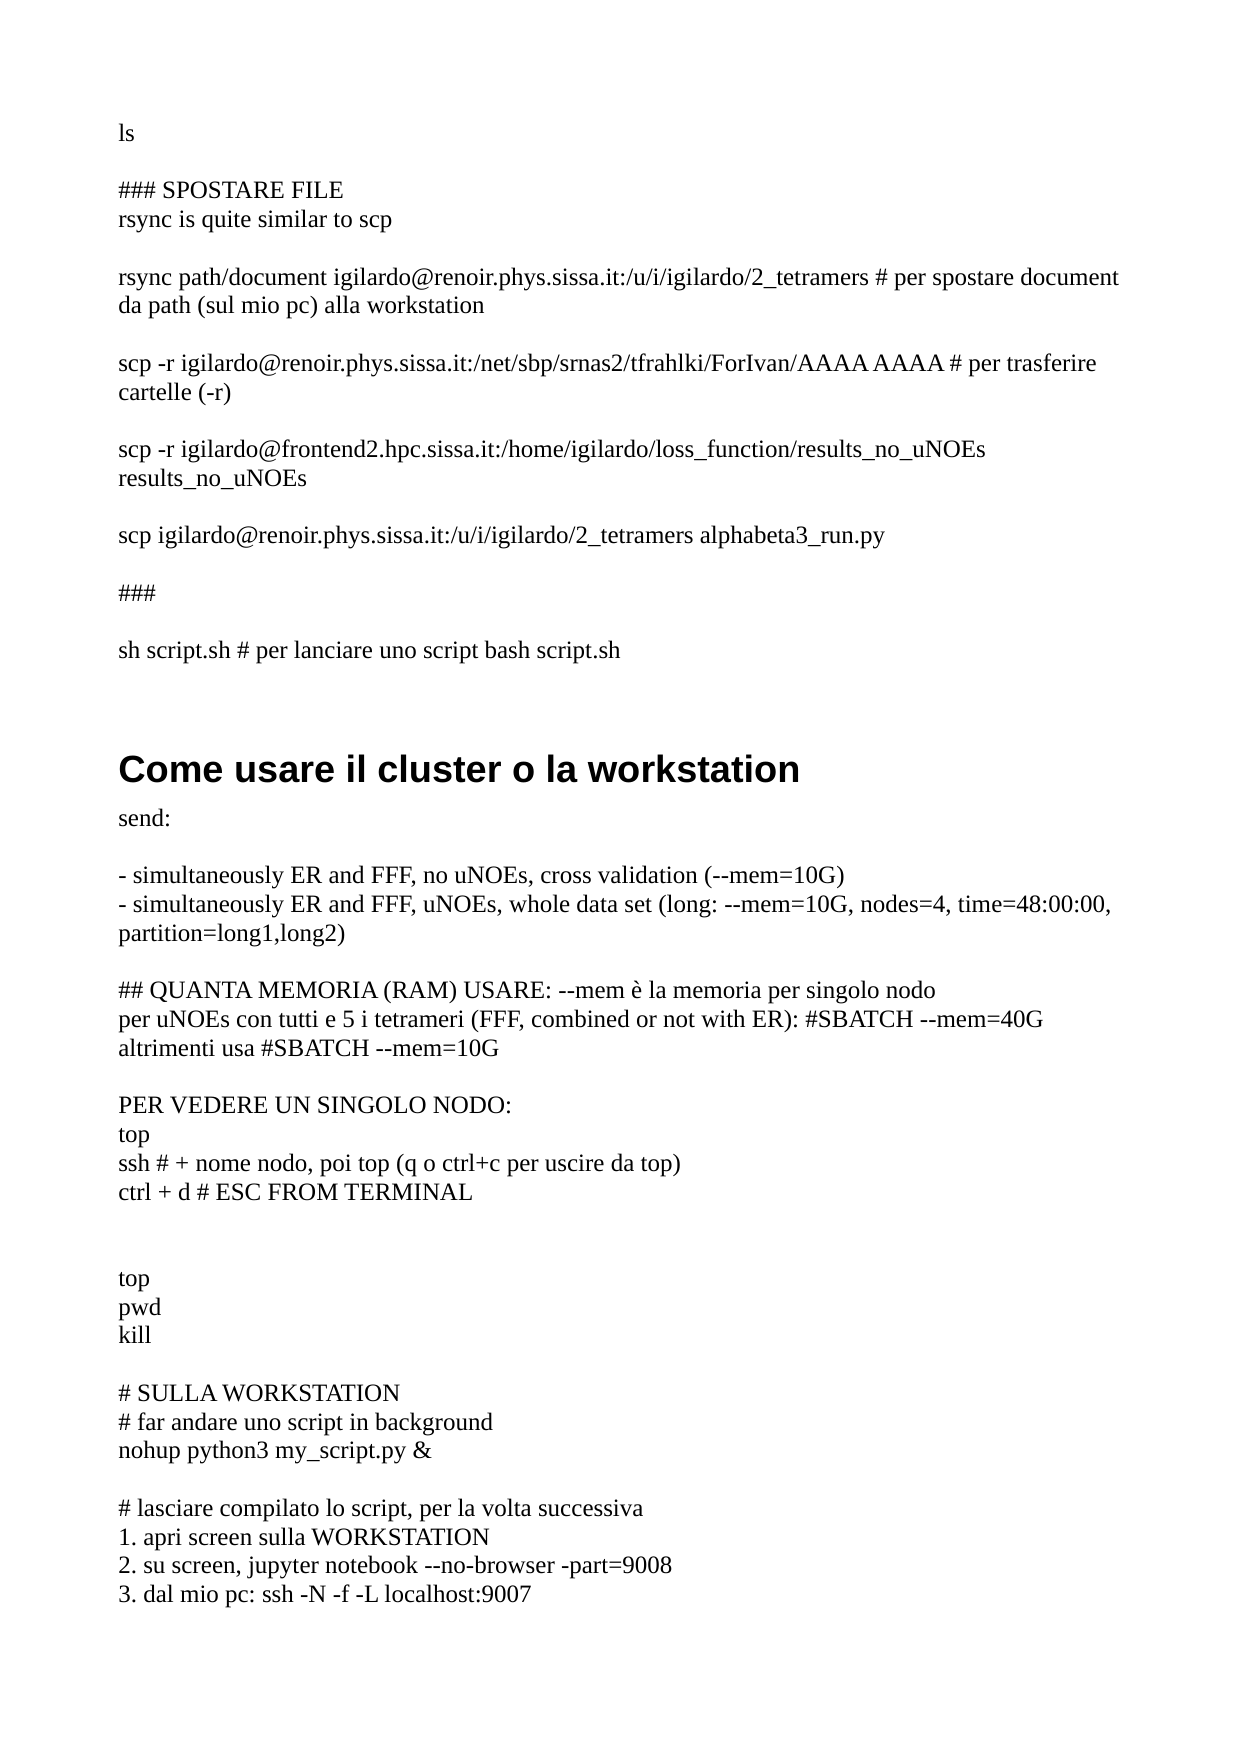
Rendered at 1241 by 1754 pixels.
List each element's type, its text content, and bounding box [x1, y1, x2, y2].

text top [118, 1263, 1122, 1292]
text ### [118, 578, 1122, 607]
text rsync is quite similar to scp [118, 204, 1122, 233]
text per uNOEs con tutti e 5 i tetrameri (FFF, combined or not with ER): #SBATCH --mem=40G [118, 1004, 1122, 1033]
text ### SPOSTARE FILE [118, 176, 1122, 204]
text # far andare uno script in background [118, 1407, 1122, 1436]
text PER VEDERE UN SINGOLO NODO: [118, 1091, 1122, 1119]
text scp igilardo@renoir.phys.sissa.it:/u/i/igilardo/2_tetramers alphabeta3_run.py [118, 521, 1122, 549]
text kill [118, 1321, 1122, 1349]
text ssh # + nome nodo, poi top (q o ctrl+c per uscire da top) [118, 1148, 1122, 1177]
text altrimenti usa #SBATCH --mem=10G [118, 1033, 1122, 1062]
subtitle Come usare il cluster o la workstation [118, 747, 1122, 791]
text scp -r igilardo@renoir.phys.sissa.it:/net/sbp/srnas2/tfrahlki/ForIvan/AAAA AAAA # per trasferire cartelle (-r) [118, 348, 1122, 406]
text send: [118, 803, 1122, 832]
text top [118, 1119, 1122, 1148]
text scp -r igilardo@frontend2.hpc.sissa.it:/home/igilardo/loss_function/results_no_uNOEs results_no_uNOEs [118, 434, 1122, 492]
text 2. su screen, jupyter notebook --no-browser -part=9008 [118, 1551, 1122, 1579]
text sh script.sh # per lanciare uno script bash script.sh [118, 636, 1122, 664]
text pwd [118, 1292, 1122, 1321]
text ctrl + d # ESC FROM TERMINAL [118, 1177, 1122, 1206]
text 3. dal mio pc: ssh -N -f -L localhost:9007 [118, 1579, 1122, 1608]
text - simultaneously ER and FFF, no uNOEs, cross validation (--mem=10G) [118, 861, 1122, 889]
text # lasciare compilato lo script, per la volta successiva [118, 1493, 1122, 1522]
text 1. apri screen sulla WORKSTATION [118, 1522, 1122, 1551]
text - simultaneously ER and FFF, uNOEs, whole data set (long: --mem=10G, nodes=4, time=48:00:00, partition=long1,long2) [118, 889, 1122, 947]
text nohup python3 my_script.py & [118, 1436, 1122, 1464]
text ## QUANTA MEMORIA (RAM) USARE: --mem è la memoria per singolo nodo [118, 976, 1122, 1004]
text # SULLA WORKSTATION [118, 1378, 1122, 1407]
text rsync path/document igilardo@renoir.phys.sissa.it:/u/i/igilardo/2_tetramers # per spostare document da path (sul mio pc) alla workstation [118, 262, 1122, 319]
text ls [118, 118, 1122, 147]
